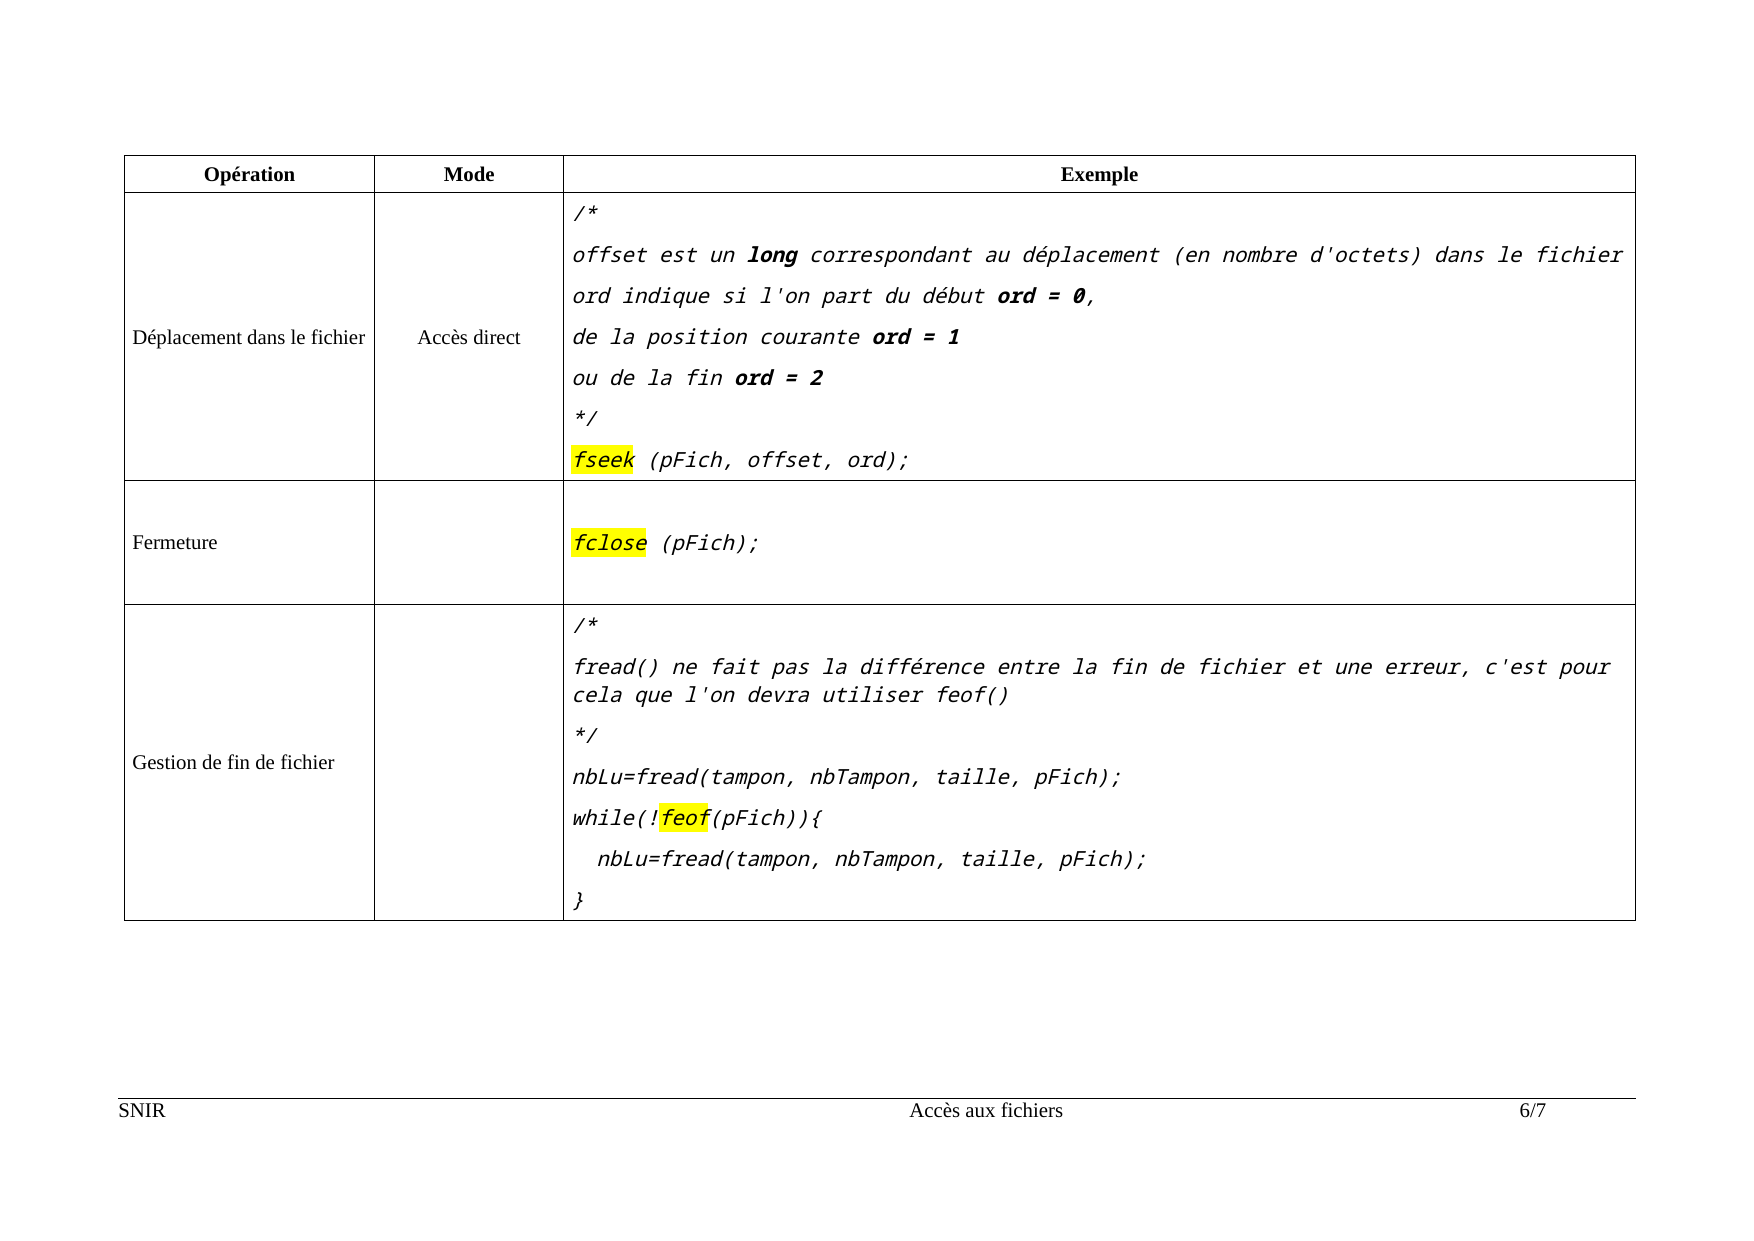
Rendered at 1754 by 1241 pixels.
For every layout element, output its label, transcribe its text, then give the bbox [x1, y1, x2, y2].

table_cell Gestion de fin de fichier [125, 605, 374, 920]
table_header Exemple [564, 156, 1635, 192]
table_cell [375, 605, 563, 920]
table_cell fclose (pFich); [564, 481, 1635, 604]
table_cell /* offset est un long correspondant au déplacement (en nombre d'octets) dans le fichier ord indique si l'on part du début ord = 0, de la position courante ord = 1 ou de la fin ord = 2 */ fseek (pFich, offset, ord); [564, 193, 1635, 480]
table_header Opération [125, 156, 374, 192]
table_cell Fermeture [125, 481, 374, 604]
table_header Mode [375, 156, 563, 192]
table_cell Déplacement dans le fichier [125, 193, 374, 480]
table_cell /* fread() ne fait pas la différence entre la fin de fichier et une erreur, c'est pour cela que l'on devra utiliser feof() */ nbLu=fread(tampon, nbTampon, taille, pFich); while(!feof(pFich)){ nbLu=fread(tampon, nbTampon, taille, pFich); } [564, 605, 1635, 920]
table_cell Accès direct [375, 193, 563, 480]
table_cell [375, 481, 563, 604]
